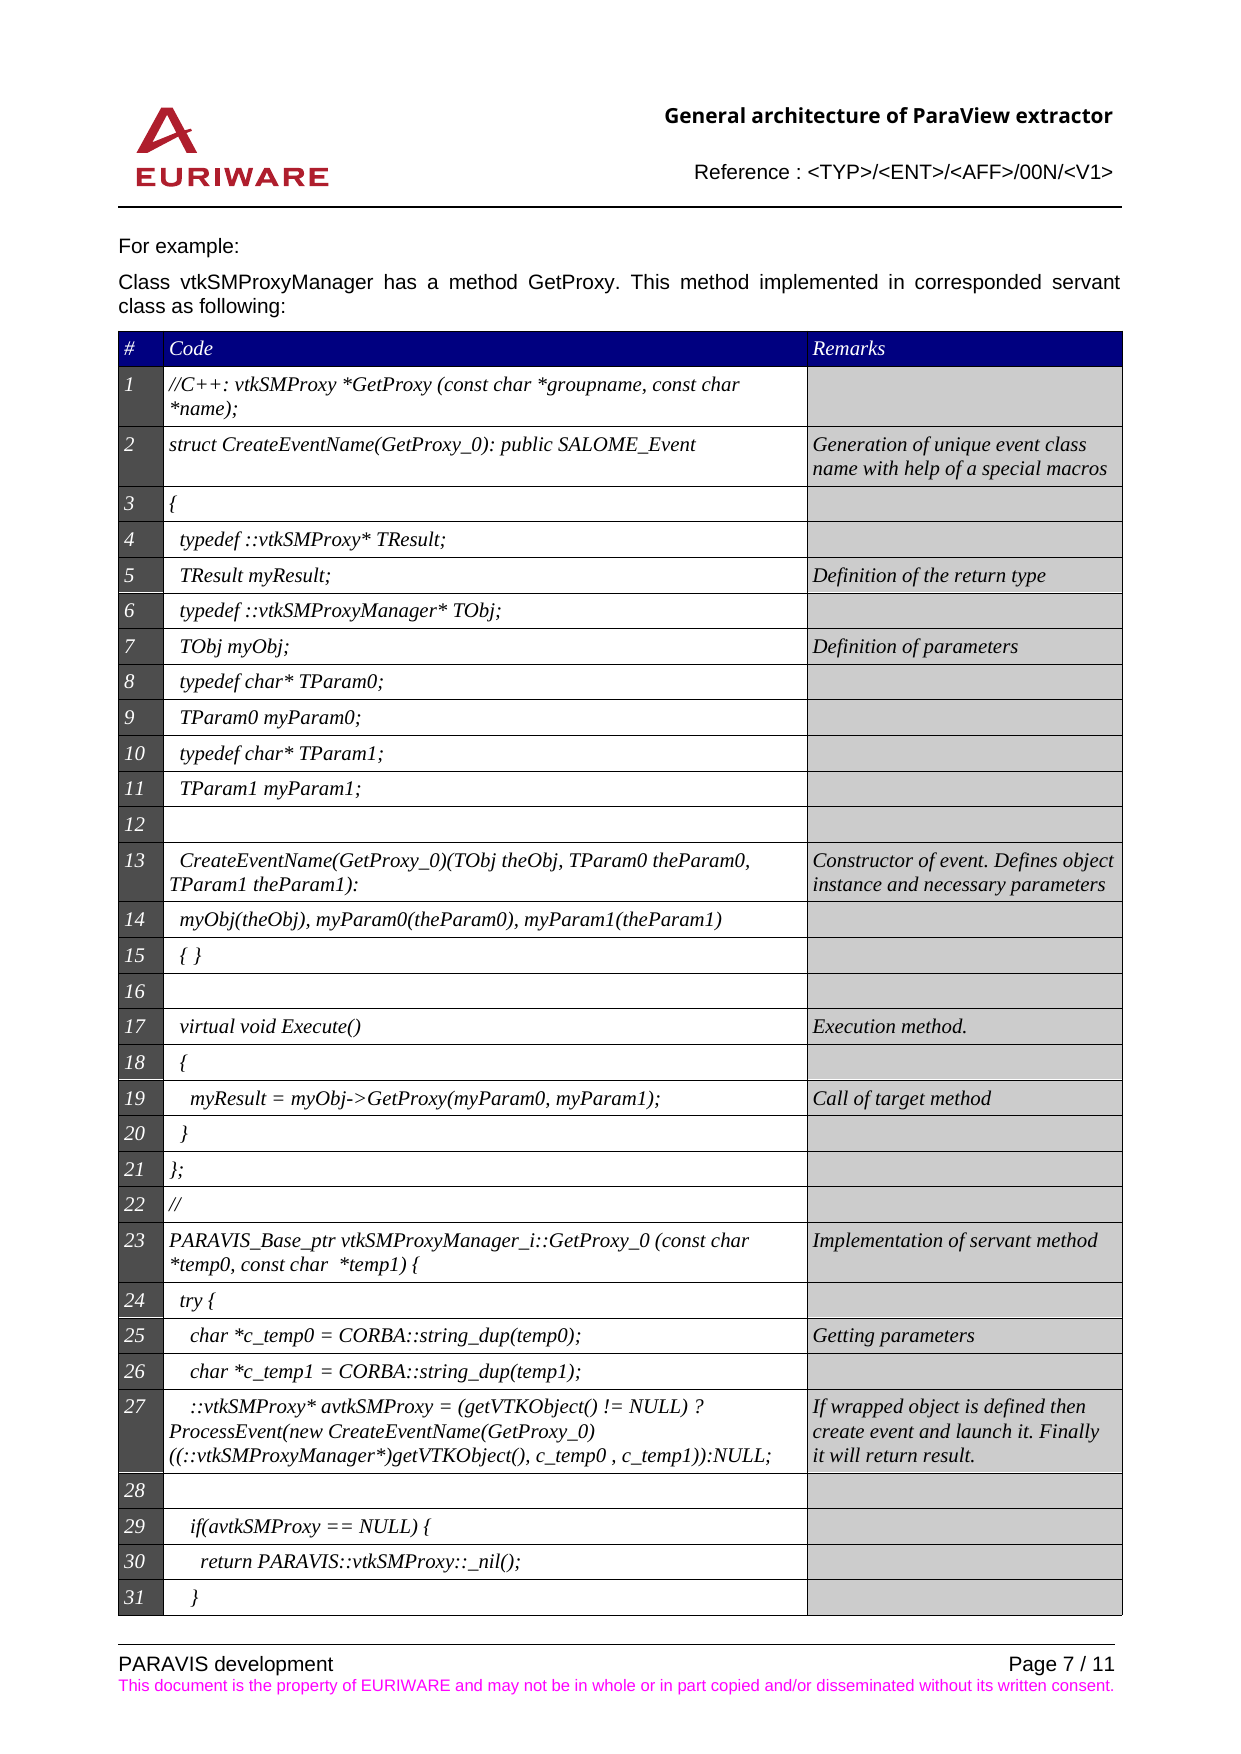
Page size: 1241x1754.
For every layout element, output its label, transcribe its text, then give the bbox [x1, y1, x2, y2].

table_cell return PARAVIS::vtkSMProxy::_nil(); [164, 1545, 807, 1579]
table_cell [808, 938, 1122, 973]
table_cell TParam0 myParam0; [164, 700, 807, 735]
table_cell Getting parameters [808, 1319, 1122, 1353]
table_cell [808, 902, 1122, 937]
table_cell struct CreateEventName(GetProxy_0): public SALOME_Event [164, 427, 807, 486]
table_cell 26 [119, 1354, 163, 1389]
text Class vtkSMProxyManager has a method GetProxy. This method implemented in corresponded servant class as following: [118, 270, 1122, 318]
table_cell Definition of the return type [808, 558, 1122, 592]
text For example: [118, 234, 1122, 258]
table_cell [808, 700, 1122, 735]
table_cell 28 [119, 1474, 163, 1508]
table_cell char *c_temp1 = CORBA::string_dup(temp1); [164, 1354, 807, 1389]
table_cell [808, 1187, 1122, 1222]
table_cell 2 [119, 427, 163, 486]
table_cell virtual void Execute() [164, 1009, 807, 1044]
table_cell [808, 367, 1122, 426]
table_cell [164, 807, 807, 842]
table_cell 8 [119, 665, 163, 699]
table_cell { [164, 487, 807, 521]
table_cell 3 [119, 487, 163, 521]
table_cell 1 [119, 367, 163, 426]
table_header Code [164, 332, 807, 366]
table_cell [808, 1474, 1122, 1508]
table_cell 21 [119, 1152, 163, 1186]
table_cell } [164, 1116, 807, 1151]
table_cell // [164, 1187, 807, 1222]
table_cell 31 [119, 1580, 163, 1615]
table_cell [808, 1509, 1122, 1544]
table_cell TResult myResult; [164, 558, 807, 592]
table_cell [808, 736, 1122, 771]
table_cell [164, 1474, 807, 1508]
table_cell myObj(theObj), myParam0(theParam0), myParam1(theParam1) [164, 902, 807, 937]
table_cell 11 [119, 772, 163, 806]
table_cell myResult = myObj->GetProxy(myParam0, myParam1); [164, 1081, 807, 1115]
table_cell [808, 522, 1122, 557]
table_cell { } [164, 938, 807, 973]
table_cell [808, 487, 1122, 521]
table_cell [808, 1354, 1122, 1389]
table_cell [808, 665, 1122, 699]
table_cell 10 [119, 736, 163, 771]
table_cell Implementation of servant method [808, 1223, 1122, 1282]
table_cell }; [164, 1152, 807, 1186]
table_cell 12 [119, 807, 163, 842]
table_cell Constructor of event. Defines object instance and necessary parameters [808, 843, 1122, 901]
table_cell if(avtkSMProxy == NULL) { [164, 1509, 807, 1544]
table_cell Execution method. [808, 1009, 1122, 1044]
table_cell 19 [119, 1081, 163, 1115]
table_cell 17 [119, 1009, 163, 1044]
table_cell 16 [119, 974, 163, 1008]
table_cell 5 [119, 558, 163, 592]
table_cell 4 [119, 522, 163, 557]
table_cell [808, 594, 1122, 628]
table_cell Generation of unique event class name with help of a special macros [808, 427, 1122, 486]
table_cell [808, 1152, 1122, 1186]
table_cell { [164, 1045, 807, 1079]
table_cell [808, 1545, 1122, 1579]
table_cell typedef char* TParam1; [164, 736, 807, 771]
table_cell char *c_temp0 = CORBA::string_dup(temp0); [164, 1319, 807, 1353]
table_cell CreateEventName(GetProxy_0)(TObj theObj, TParam0 theParam0, TParam1 theParam1): [164, 843, 807, 901]
table_cell 23 [119, 1223, 163, 1282]
table_cell 22 [119, 1187, 163, 1222]
table_cell 29 [119, 1509, 163, 1544]
table_cell [808, 1045, 1122, 1079]
table_cell 20 [119, 1116, 163, 1151]
table_cell ::vtkSMProxy* avtkSMProxy = (getVTKObject() != NULL) ? ProcessEvent(new CreateEventName(GetProxy_0)((::vtkSMProxyManager*)getVTKObject(), c_temp0 , c_temp1)):NULL; [164, 1390, 807, 1472]
table_cell TParam1 myParam1; [164, 772, 807, 806]
table_cell 15 [119, 938, 163, 973]
table_cell 25 [119, 1319, 163, 1353]
table_cell typedef char* TParam0; [164, 665, 807, 699]
table_cell 7 [119, 629, 163, 664]
table_header Remarks [808, 332, 1122, 366]
table_cell 24 [119, 1283, 163, 1317]
table_cell [808, 1283, 1122, 1317]
table_cell try { [164, 1283, 807, 1317]
table_cell [808, 1580, 1122, 1615]
table_cell PARAVIS_Base_ptr vtkSMProxyManager_i::GetProxy_0 (const char *temp0, const char *temp1) { [164, 1223, 807, 1282]
table_cell 27 [119, 1390, 163, 1472]
table_cell 9 [119, 700, 163, 735]
table_header # [119, 332, 163, 366]
table_cell typedef ::vtkSMProxyManager* TObj; [164, 594, 807, 628]
table_cell 6 [119, 594, 163, 628]
table_cell 13 [119, 843, 163, 901]
table_cell 18 [119, 1045, 163, 1079]
table_cell //C++: vtkSMProxy *GetProxy (const char *groupname, const char *name); [164, 367, 807, 426]
table_cell typedef ::vtkSMProxy* TResult; [164, 522, 807, 557]
table_cell [164, 974, 807, 1008]
table_cell Definition of parameters [808, 629, 1122, 664]
table_cell 14 [119, 902, 163, 937]
table_cell Call of target method [808, 1081, 1122, 1115]
table_cell TObj myObj; [164, 629, 807, 664]
table_cell If wrapped object is defined then create event and launch it. Finally it will return result. [808, 1390, 1122, 1472]
table_cell [808, 974, 1122, 1008]
table_cell [808, 807, 1122, 842]
table_cell 30 [119, 1545, 163, 1579]
table_cell [808, 772, 1122, 806]
table_cell [808, 1116, 1122, 1151]
table_cell } [164, 1580, 807, 1615]
